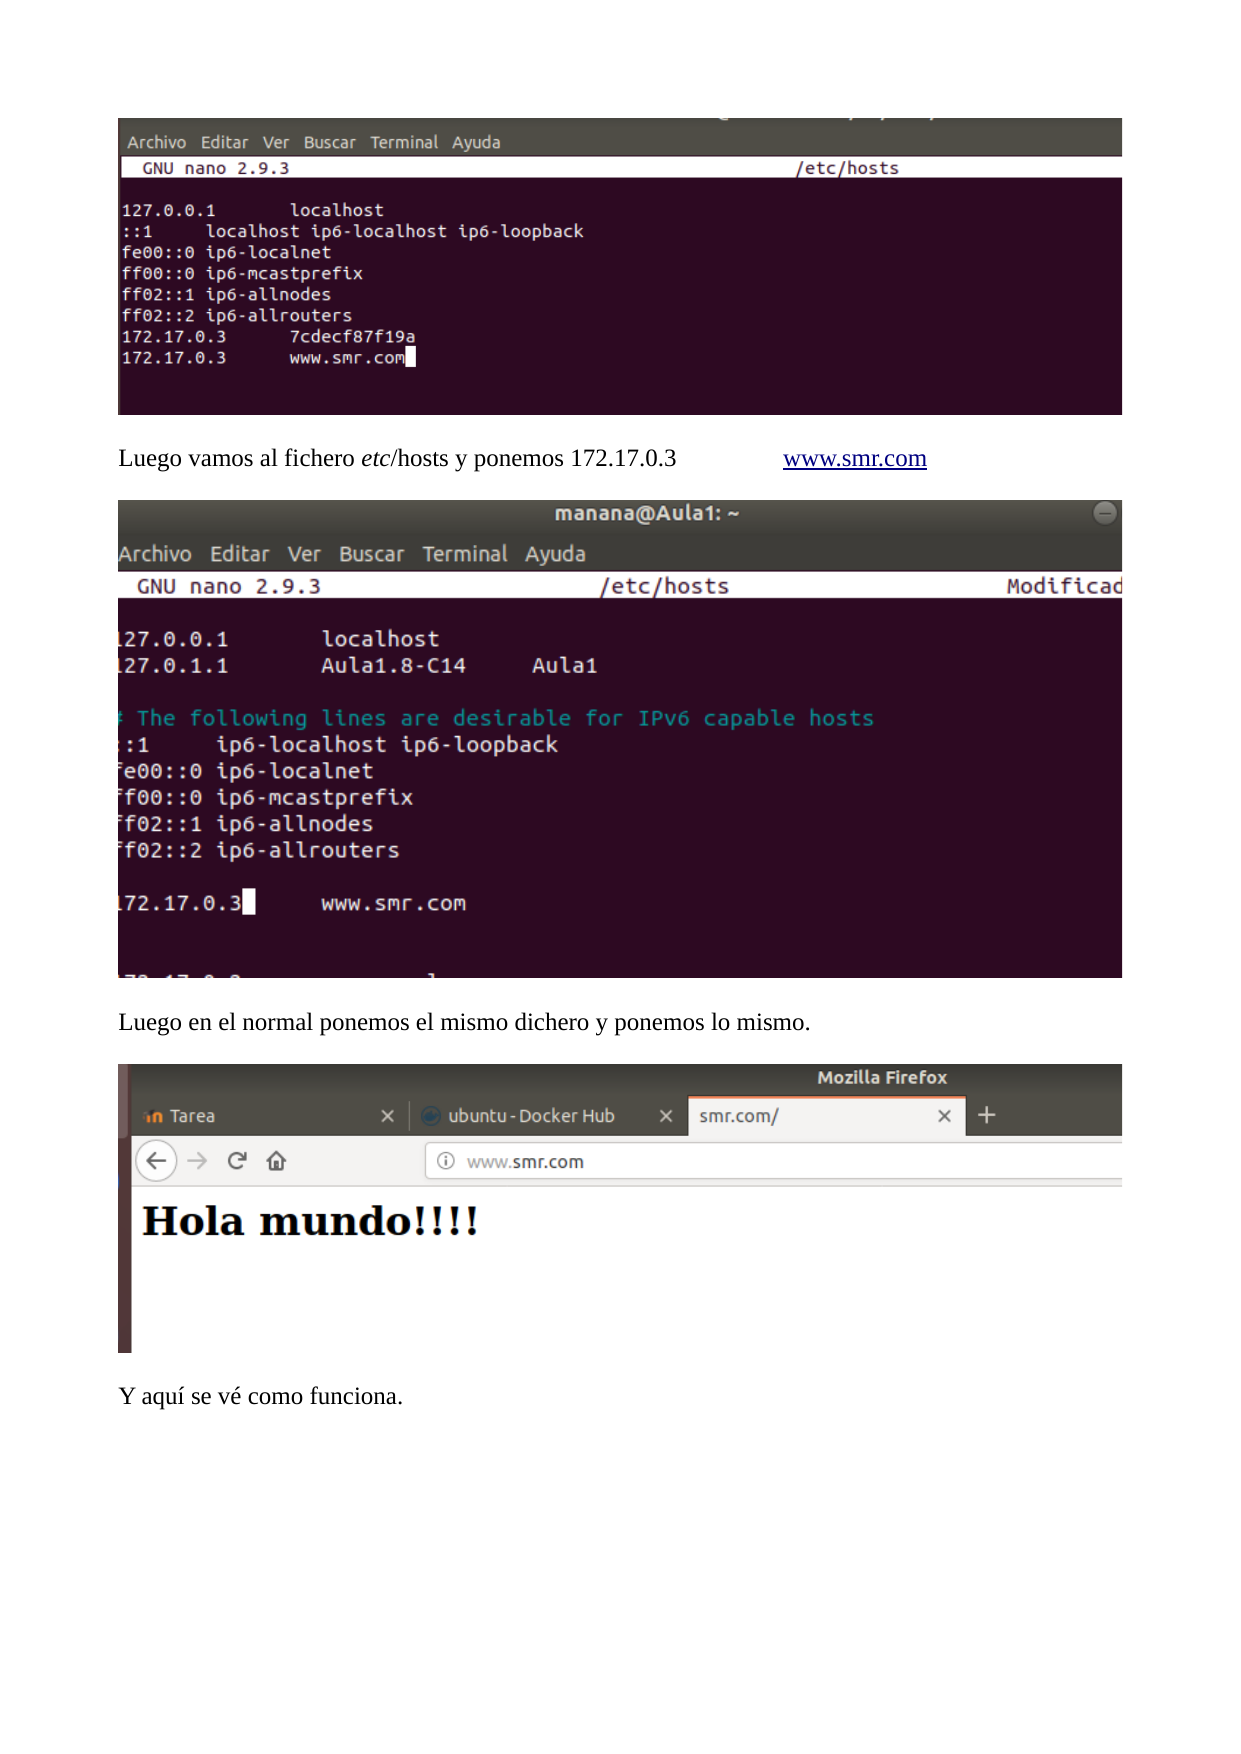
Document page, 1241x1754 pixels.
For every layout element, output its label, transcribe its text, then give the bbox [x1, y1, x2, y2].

text Luego vamos al fichero etc/hosts y ponemos 172.17.0.3 www.smr.com [118, 443, 1122, 472]
picture [118, 118, 1123, 415]
picture [118, 500, 1123, 978]
text Luego en el normal ponemos el mismo dichero y ponemos lo mismo. [118, 1007, 1122, 1035]
text Y aquí se vé como funciona. [118, 1381, 1122, 1410]
picture [118, 1064, 1123, 1353]
